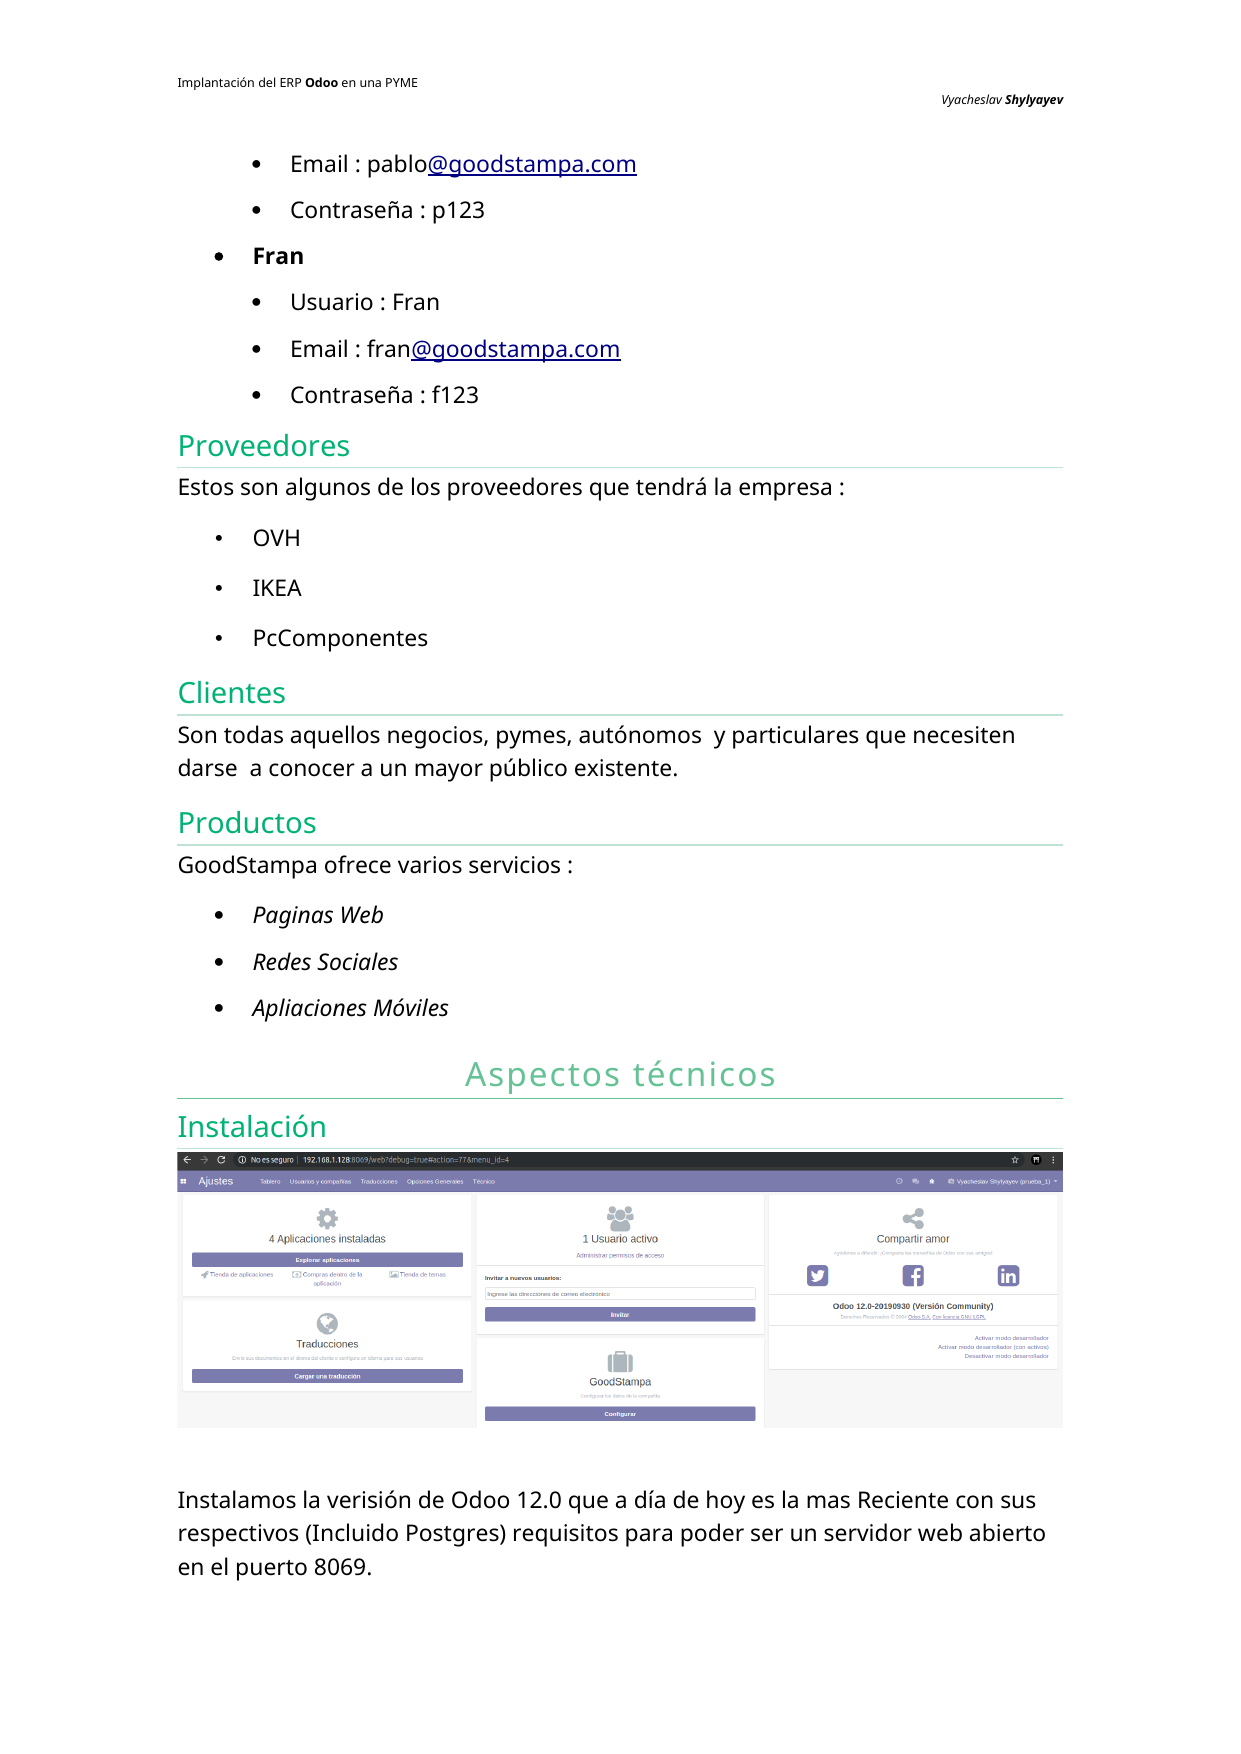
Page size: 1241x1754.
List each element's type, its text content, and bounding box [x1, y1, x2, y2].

subtitle Aspectos técnicos [177, 1050, 1063, 1098]
list Apliaciones Móviles [215, 992, 1063, 1023]
text Instalamos la verisión de Odoo 12.0 que a día de hoy es la mas Reciente con sus respectivos (Incluido Postgres) requisitos para poder ser un servidor web abierto en el puerto 8069. [177, 1483, 1063, 1582]
list Contraseña : f123 [252, 379, 1063, 410]
list Redes Sociales [215, 945, 1063, 977]
text GoodStampa ofrece varios servicios : [177, 849, 1063, 880]
list OVH [215, 521, 1063, 553]
text Estos son algunos de los proveedores que tendrá la empresa : [177, 471, 1063, 502]
list Paginas Web [215, 899, 1063, 930]
picture [177, 1152, 1063, 1428]
subtitle Instalación [177, 1107, 1063, 1148]
list Contraseña : p123 [252, 194, 1063, 225]
subtitle Productos [177, 803, 1063, 844]
list Email : pablo@goodstampa.com [252, 148, 1063, 179]
subtitle Clientes [177, 673, 1063, 714]
list PcComponentes [215, 622, 1063, 653]
list IKEA [215, 572, 1063, 603]
subtitle Proveedores [177, 425, 1063, 467]
list Fran [215, 240, 1063, 271]
text Son todas aquellos negocios, pymes, autónomos y particulares que necesiten darse a conocer a un mayor público existente. [177, 719, 1063, 784]
list Email : fran@goodstampa.com [252, 333, 1063, 364]
list Usuario : Fran [252, 286, 1063, 318]
